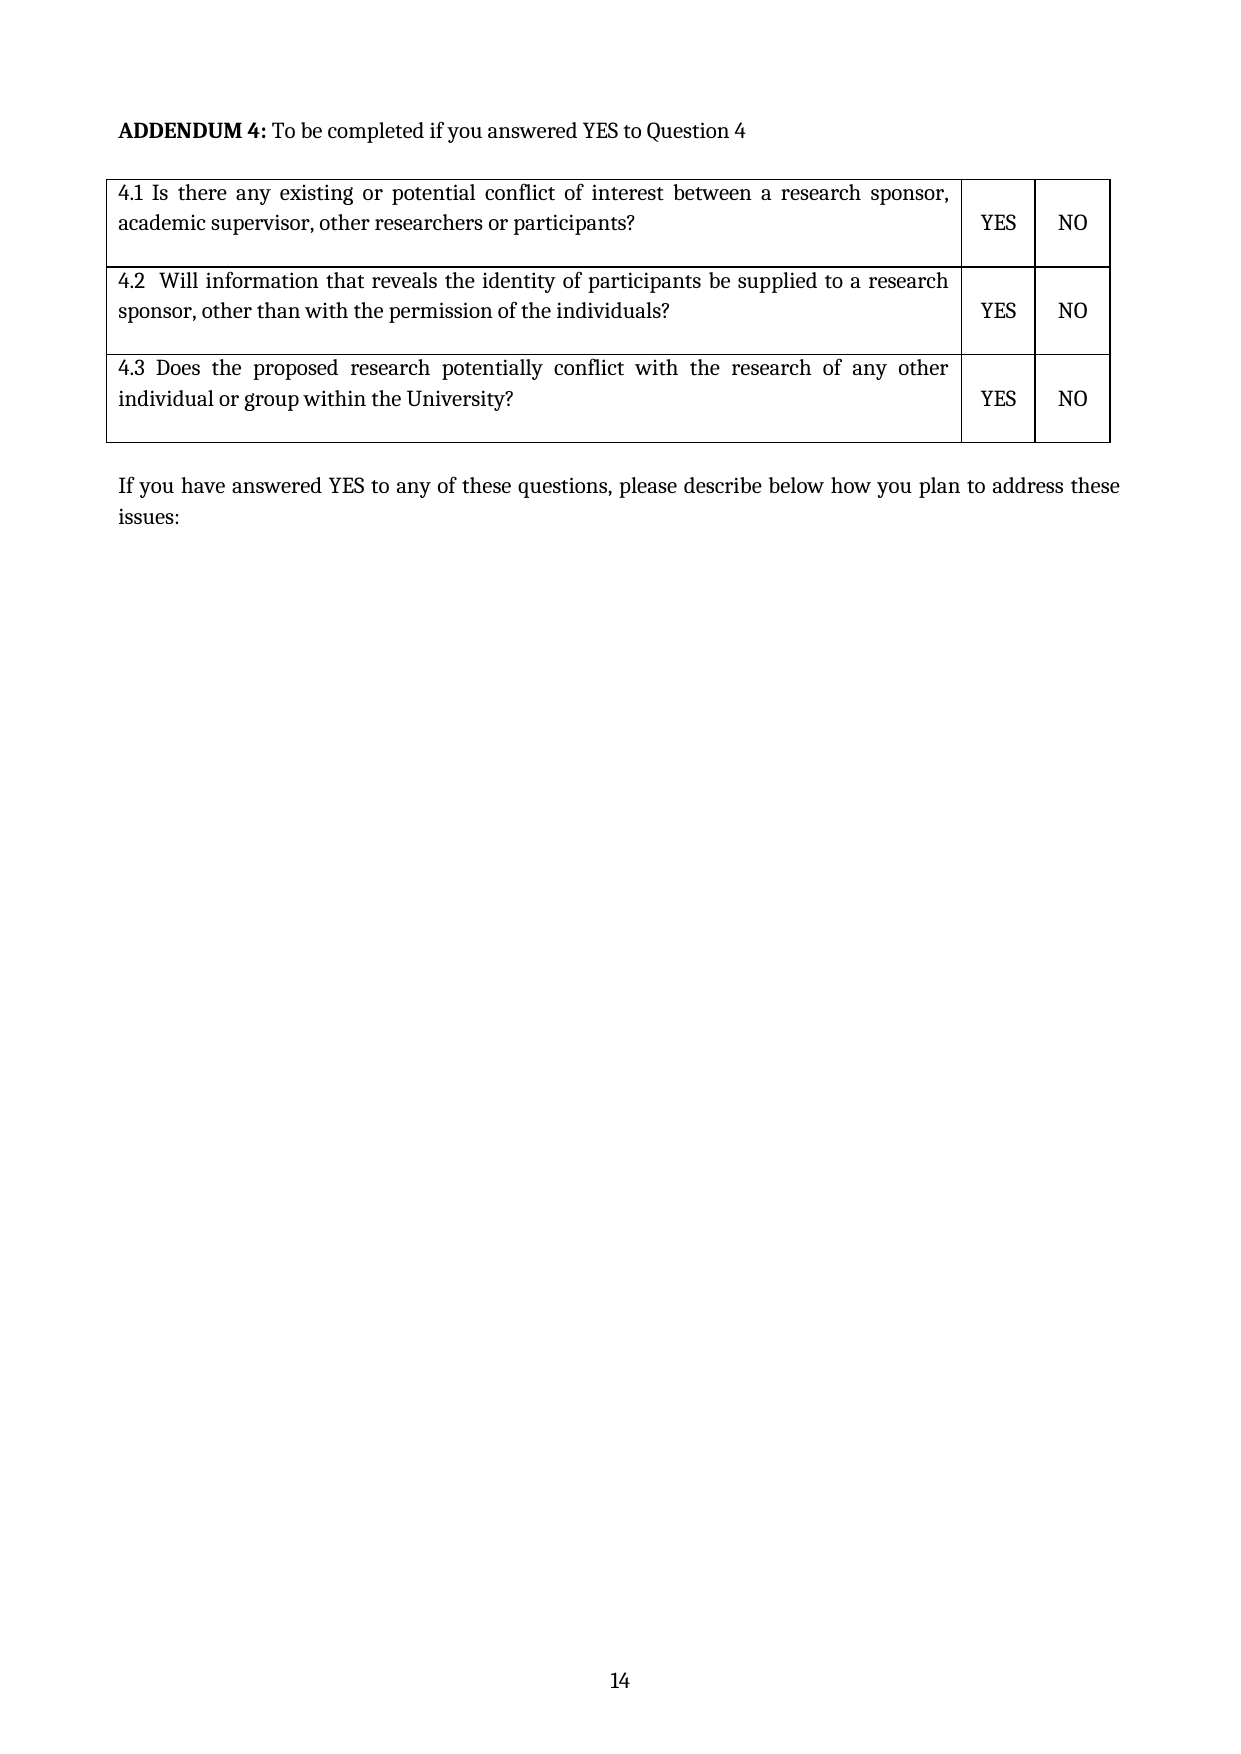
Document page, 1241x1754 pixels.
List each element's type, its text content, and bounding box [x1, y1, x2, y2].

table_header NO [1036, 180, 1109, 266]
table_cell YES [962, 268, 1034, 354]
table_cell YES [962, 355, 1034, 442]
text If you have answered YES to any of these questions, please describe below how you plan to address these issues: [118, 473, 1122, 530]
table_header YES [962, 180, 1034, 266]
table_cell 4.3 Does the proposed research potentially conflict with the research of any other individual or group within the University? [107, 355, 961, 442]
table_header 4.1 Is there any existing or potential conflict of interest between a research sponsor, academic supervisor, other researchers or participants? [107, 180, 961, 266]
table_cell NO [1036, 355, 1109, 442]
text ADDENDUM 4: To be completed if you answered YES to Question 4 [118, 118, 1122, 144]
table_cell 4.2 Will information that reveals the identity of participants be supplied to a research sponsor, other than with the permission of the individuals? [107, 268, 961, 354]
table_cell NO [1036, 268, 1109, 354]
